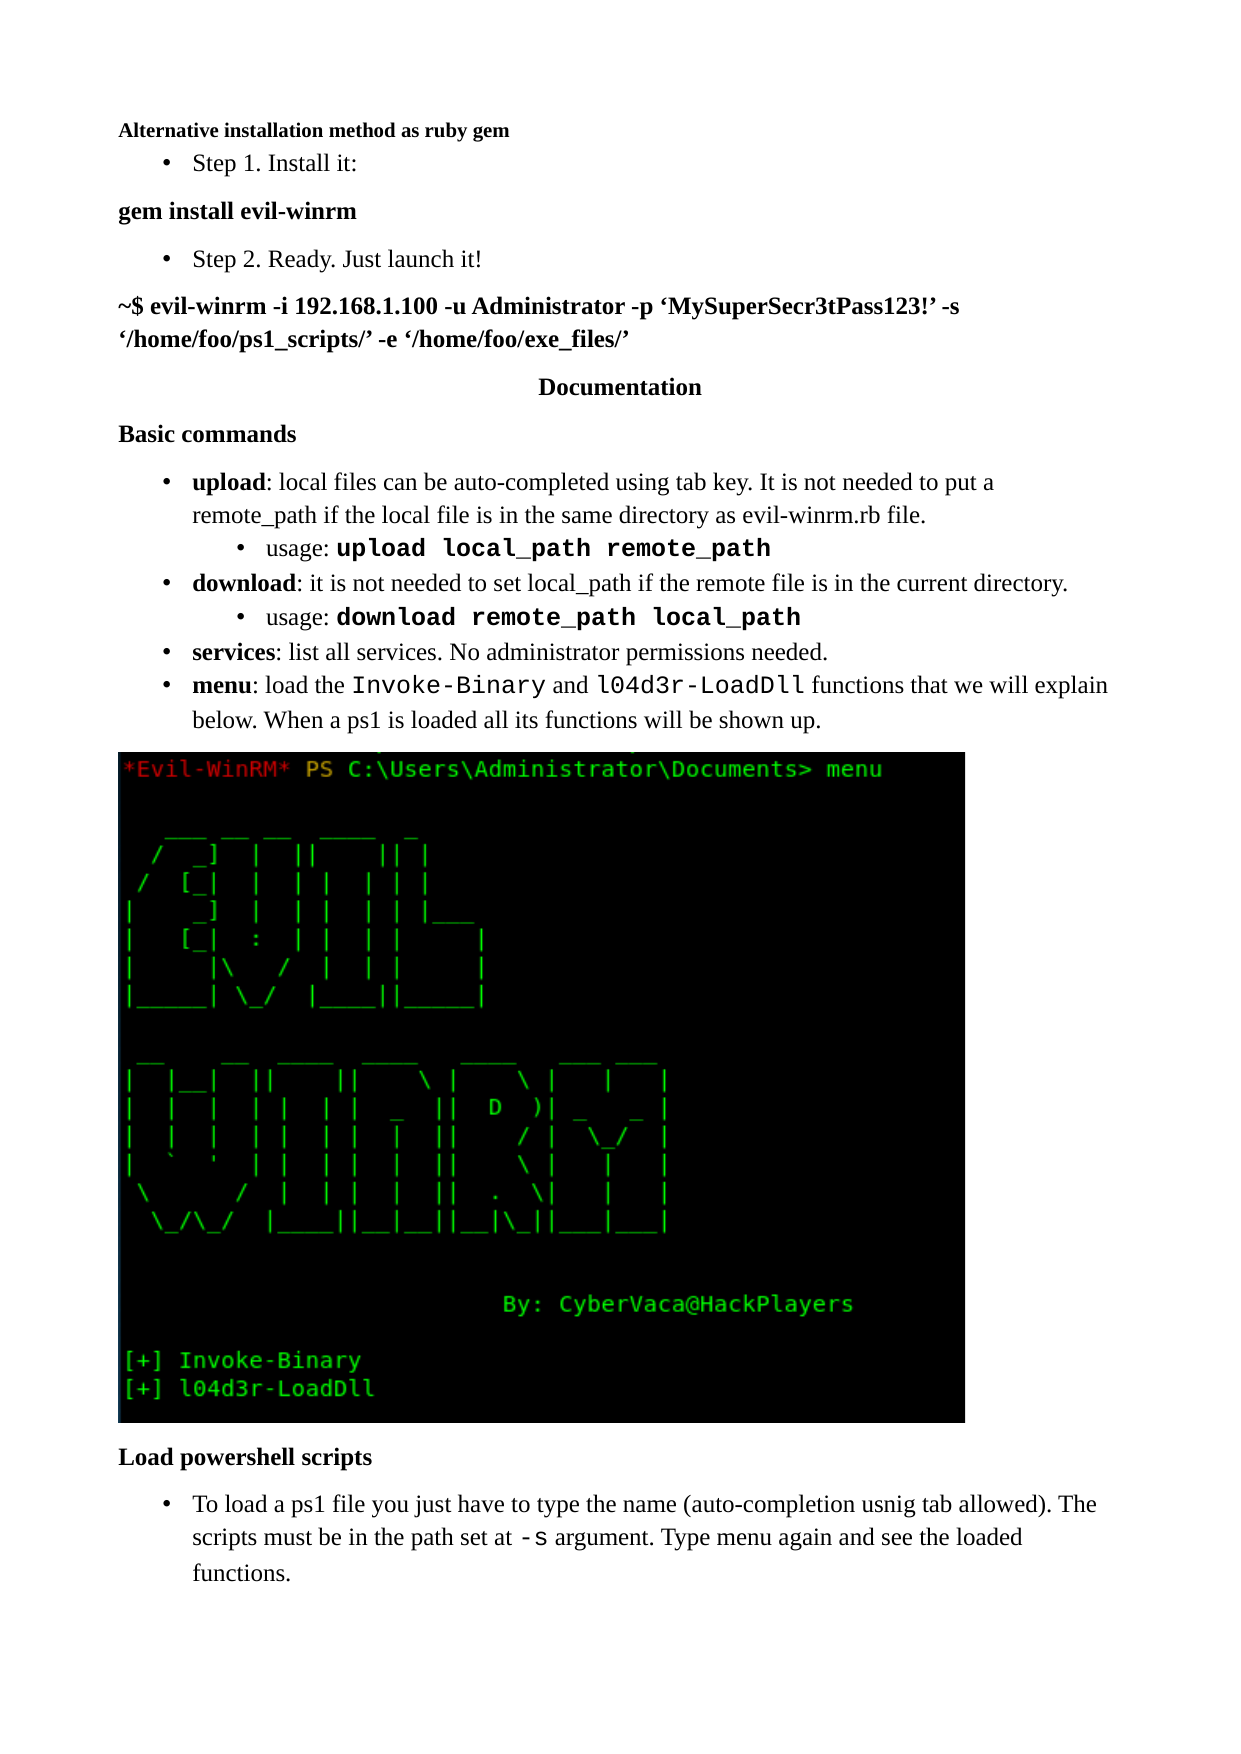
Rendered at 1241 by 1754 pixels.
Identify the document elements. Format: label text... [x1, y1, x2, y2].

text Documentation [118, 372, 1122, 401]
text Basic commands [118, 419, 1122, 448]
list Step 1. Install it: [162, 148, 1122, 177]
list usage: download remote_path local_path [236, 602, 1122, 632]
list upload: local files can be auto-completed using tab key. It is not needed to put a remote_path if the local file is in the same directory as evil-winrm.rb file. [162, 467, 1122, 529]
list To load a ps1 file you just have to type the name (auto-completion usnig tab allowed). The scripts must be in the path set at -s argument. Type menu again and see the loaded functions. [162, 1489, 1122, 1586]
text ~$ evil-winrm -i 192.168.1.100 -u Administrator -p ‘MySuperSecr3tPass123!’ -s ‘/home/foo/ps1_scripts/’ -e ‘/home/foo/exe_files/’ [118, 291, 1122, 353]
list menu: load the Invoke-Binary and l04d3r-LoadDll functions that we will explain below. When a ps1 is loaded all its functions will be shown up. [162, 670, 1122, 734]
text gem install evil-winrm [118, 196, 1122, 225]
subtitle Alternative installation method as ruby gem [118, 118, 1122, 142]
list usage: upload local_path remote_path [236, 533, 1122, 564]
list services: list all services. No administrator permissions needed. [162, 637, 1122, 666]
list Step 2. Ready. Just launch it! [162, 244, 1122, 272]
picture [118, 752, 965, 1423]
list download: it is not needed to set local_path if the remote file is in the current directory. [162, 568, 1122, 597]
text Load powershell scripts [118, 1442, 1122, 1471]
